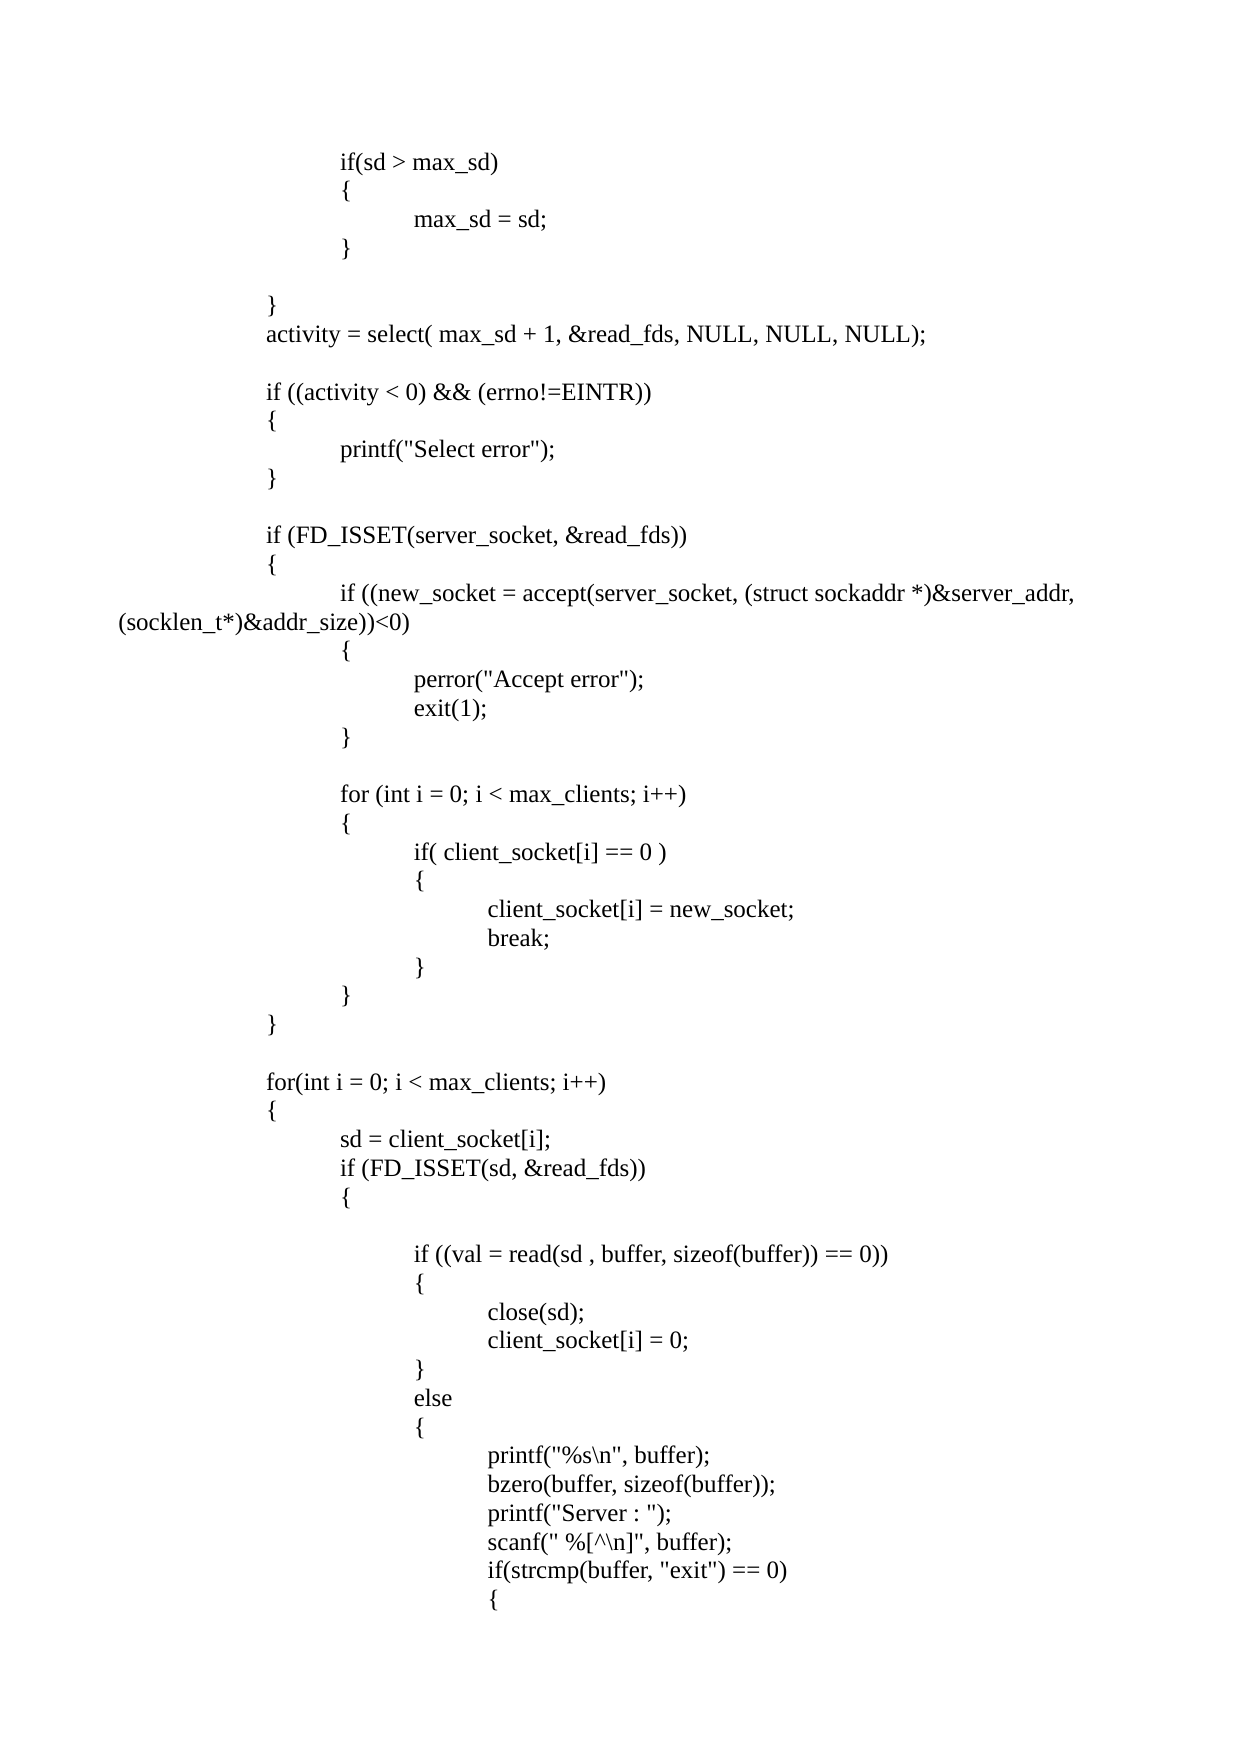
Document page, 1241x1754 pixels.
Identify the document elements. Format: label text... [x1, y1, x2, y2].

text client_socket[i] = 0; [118, 1326, 1122, 1354]
text } [118, 1009, 1122, 1038]
text sd = client_socket[i]; [118, 1124, 1122, 1153]
text printf("%s\n", buffer); [118, 1441, 1122, 1469]
text if (FD_ISSET(server_socket, &read_fds)) [118, 521, 1122, 549]
text activity = select( max_sd + 1, &read_fds, NULL, NULL, NULL); [118, 319, 1122, 348]
text exit(1); [118, 693, 1122, 722]
text { [118, 549, 1122, 578]
text client_socket[i] = new_socket; [118, 894, 1122, 923]
text for(int i = 0; i < max_clients; i++) [118, 1067, 1122, 1096]
text if(strcmp(buffer, "exit") == 0) [118, 1556, 1122, 1584]
text { [118, 176, 1122, 204]
text printf("Select error"); [118, 434, 1122, 463]
text { [118, 1182, 1122, 1211]
text if ((val = read(sd , buffer, sizeof(buffer)) == 0)) [118, 1239, 1122, 1268]
text } [118, 463, 1122, 492]
text } [118, 291, 1122, 319]
text } [118, 981, 1122, 1009]
text if( client_socket[i] == 0 ) [118, 837, 1122, 866]
text for (int i = 0; i < max_clients; i++) [118, 779, 1122, 808]
text bzero(buffer, sizeof(buffer)); [118, 1469, 1122, 1498]
text if ((new_socket = accept(server_socket, (struct sockaddr *)&server_addr, (socklen_t*)&addr_size))<0) [118, 578, 1122, 636]
text max_sd = sd; [118, 204, 1122, 233]
text { [118, 1268, 1122, 1297]
text { [118, 636, 1122, 664]
text perror("Accept error"); [118, 664, 1122, 693]
text printf("Server : "); [118, 1498, 1122, 1527]
text } [118, 233, 1122, 262]
text close(sd); [118, 1297, 1122, 1326]
text { [118, 1412, 1122, 1441]
text } [118, 1354, 1122, 1383]
text } [118, 722, 1122, 751]
text { [118, 406, 1122, 434]
text { [118, 1096, 1122, 1124]
text } [118, 952, 1122, 981]
text if (FD_ISSET(sd, &read_fds)) [118, 1153, 1122, 1182]
text if ((activity < 0) && (errno!=EINTR)) [118, 377, 1122, 406]
text if(sd > max_sd) [118, 147, 1122, 176]
text { [118, 1584, 1122, 1613]
text { [118, 866, 1122, 894]
text break; [118, 923, 1122, 952]
text { [118, 808, 1122, 837]
text else [118, 1383, 1122, 1412]
text scanf(" %[^\n]", buffer); [118, 1527, 1122, 1556]
